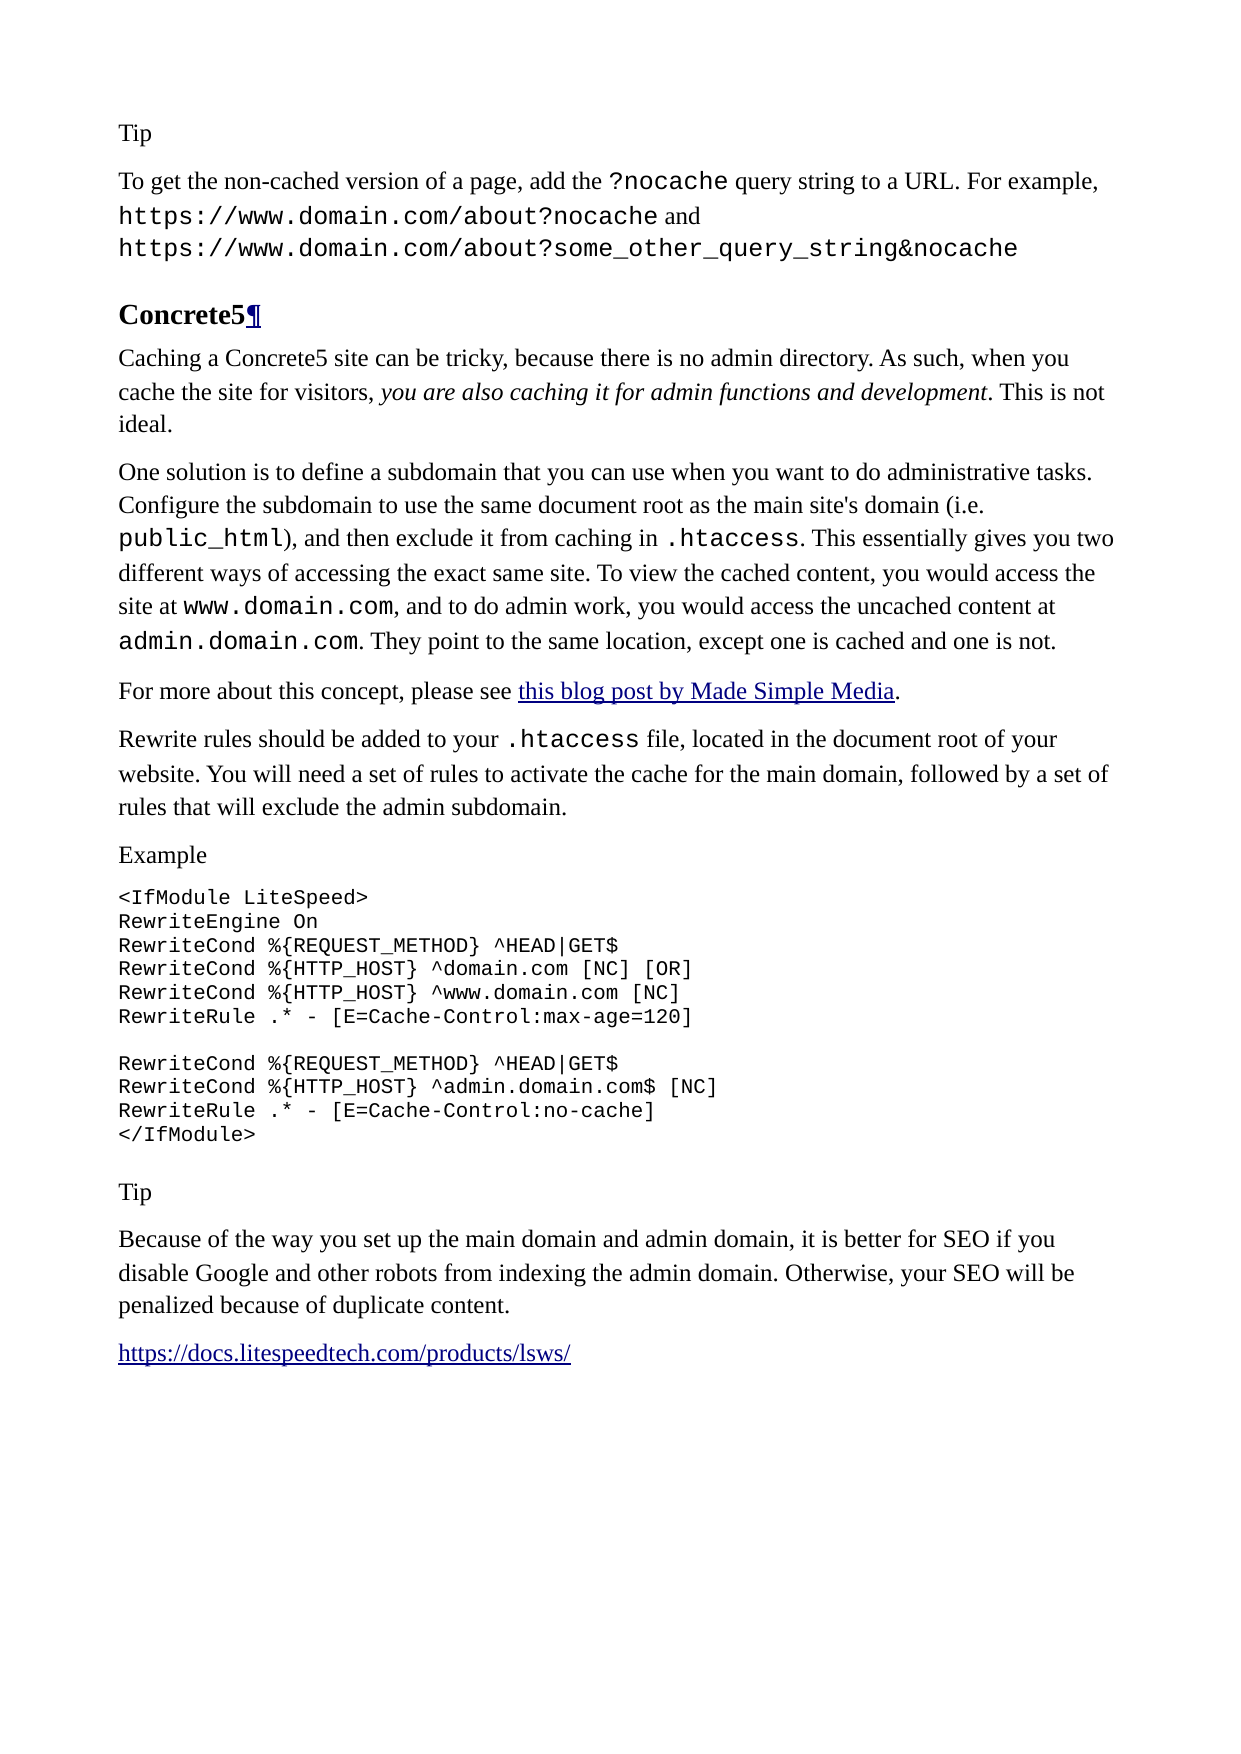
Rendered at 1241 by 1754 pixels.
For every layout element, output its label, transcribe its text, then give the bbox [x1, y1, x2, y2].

text RewriteEngine On [118, 911, 1122, 935]
text Example [118, 840, 1122, 868]
text To get the non-cached version of a page, add the ?nocache query string to a URL. For example, https://www.domain.com/about?nocache and https://www.domain.com/about?some_other_query_string&nocache [118, 166, 1122, 264]
text Tip [118, 1177, 1122, 1206]
text </IfModule> [118, 1124, 1122, 1147]
text RewriteRule .* - [E=Cache-Control:max-age=120] [118, 1006, 1122, 1029]
text For more about this concept, please see this blog post by Made Simple Media. [118, 676, 1122, 705]
text One solution is to define a subdomain that you can use when you want to do administrative tasks. Configure the subdomain to use the same document root as the main site's domain (i.e. public_html), and then exclude it from caching in .htaccess. This essentially gives you two different ways of accessing the exact same site. To view the cached content, you would access the site at www.domain.com, and to do admin work, you would access the uncached content at admin.domain.com. They point to the same location, except one is cached and one is not. [118, 457, 1122, 657]
text RewriteCond %{HTTP_HOST} ^www.domain.com [NC] [118, 982, 1122, 1006]
subtitle Concrete5¶ [118, 297, 1122, 331]
text RewriteCond %{HTTP_HOST} ^admin.domain.com$ [NC] [118, 1077, 1122, 1100]
text https://docs.litespeedtech.com/products/lsws/ [118, 1338, 1122, 1367]
text RewriteCond %{HTTP_HOST} ^domain.com [NC] [OR] [118, 958, 1122, 982]
text Because of the way you set up the main domain and admin domain, it is better for SEO if you disable Google and other robots from indexing the admin domain. Otherwise, your SEO will be penalized because of duplicate content. [118, 1224, 1122, 1319]
text RewriteCond %{REQUEST_METHOD} ^HEAD|GET$ [118, 1053, 1122, 1077]
text Caching a Concrete5 site can be tricky, because there is no admin directory. As such, when you cache the site for visitors, you are also caching it for admin functions and development. This is not ideal. [118, 343, 1122, 438]
text RewriteRule .* - [E=Cache-Control:no-cache] [118, 1100, 1122, 1124]
text Rewrite rules should be added to your .htaccess file, located in the document root of your website. You will need a set of rules to activate the cache for the main domain, followed by a set of rules that will exclude the admin subdomain. [118, 724, 1122, 821]
text <IfModule LiteSpeed> [118, 887, 1122, 911]
text RewriteCond %{REQUEST_METHOD} ^HEAD|GET$ [118, 935, 1122, 958]
text Tip [118, 118, 1122, 147]
